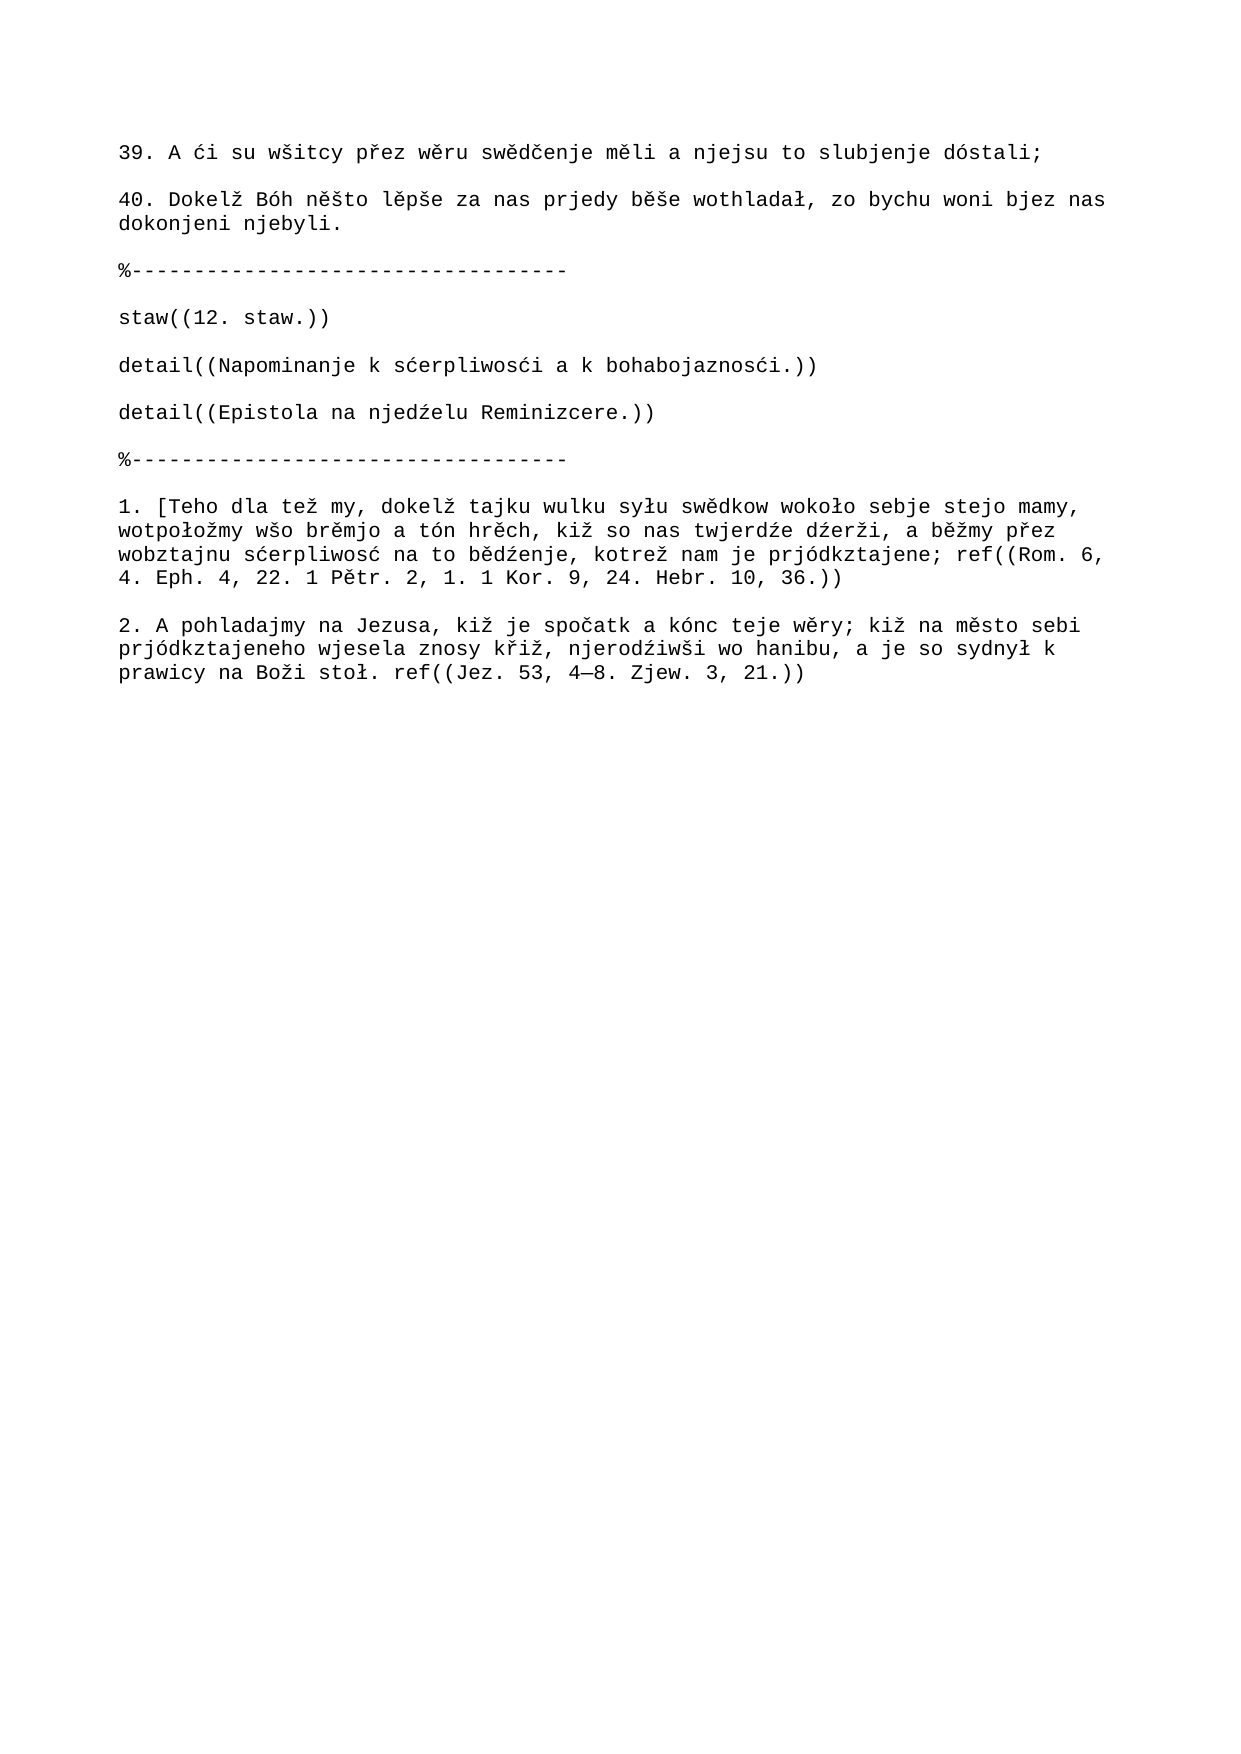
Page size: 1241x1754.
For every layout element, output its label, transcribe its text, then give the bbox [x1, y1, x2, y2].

text 40. Dokelž Bóh něšto lěpše za nas prjedy běše wothladał, zo bychu woni bjez nas dokonjeni njebyli. [118, 189, 1122, 236]
text 1. [Teho dla tež my, dokelž tajku wulku syłu swědkow wokoło sebje stejo mamy, wotpołožmy wšo brěmjo a tón hrěch, kiž so nas twjerdźe dźerži, a běžmy přez wobztajnu sćerpliwosć na to bědźenje, kotrež nam je prjódkztajene; ref((Rom. 6, 4. Eph. 4, 22. 1 Pětr. 2, 1. 1 Kor. 9, 24. Hebr. 10, 36.)) [118, 496, 1122, 591]
text 2. A pohladajmy na Jezusa, kiž je spočatk a kónc teje wěry; kiž na město sebi prjódkztajeneho wjesela znosy křiž, njerodźiwši wo hanibu, a je so sydnył k prawicy na Boži stoł. ref((Jez. 53, 4—8. Zjew. 3, 21.)) [118, 615, 1122, 686]
text detail((Epistola na njedźelu Reminizcere.)) [118, 402, 1122, 426]
text staw((12. staw.)) [118, 307, 1122, 331]
text detail((Napominanje k sćerpliwosći a k bohabojaznosći.)) [118, 354, 1122, 378]
text %----------------------------------- [118, 449, 1122, 473]
text %----------------------------------- [118, 260, 1122, 284]
text 39. A ći su wšitcy přez wěru swědčenje měli a njejsu to slubjenje dóstali; [118, 142, 1122, 165]
